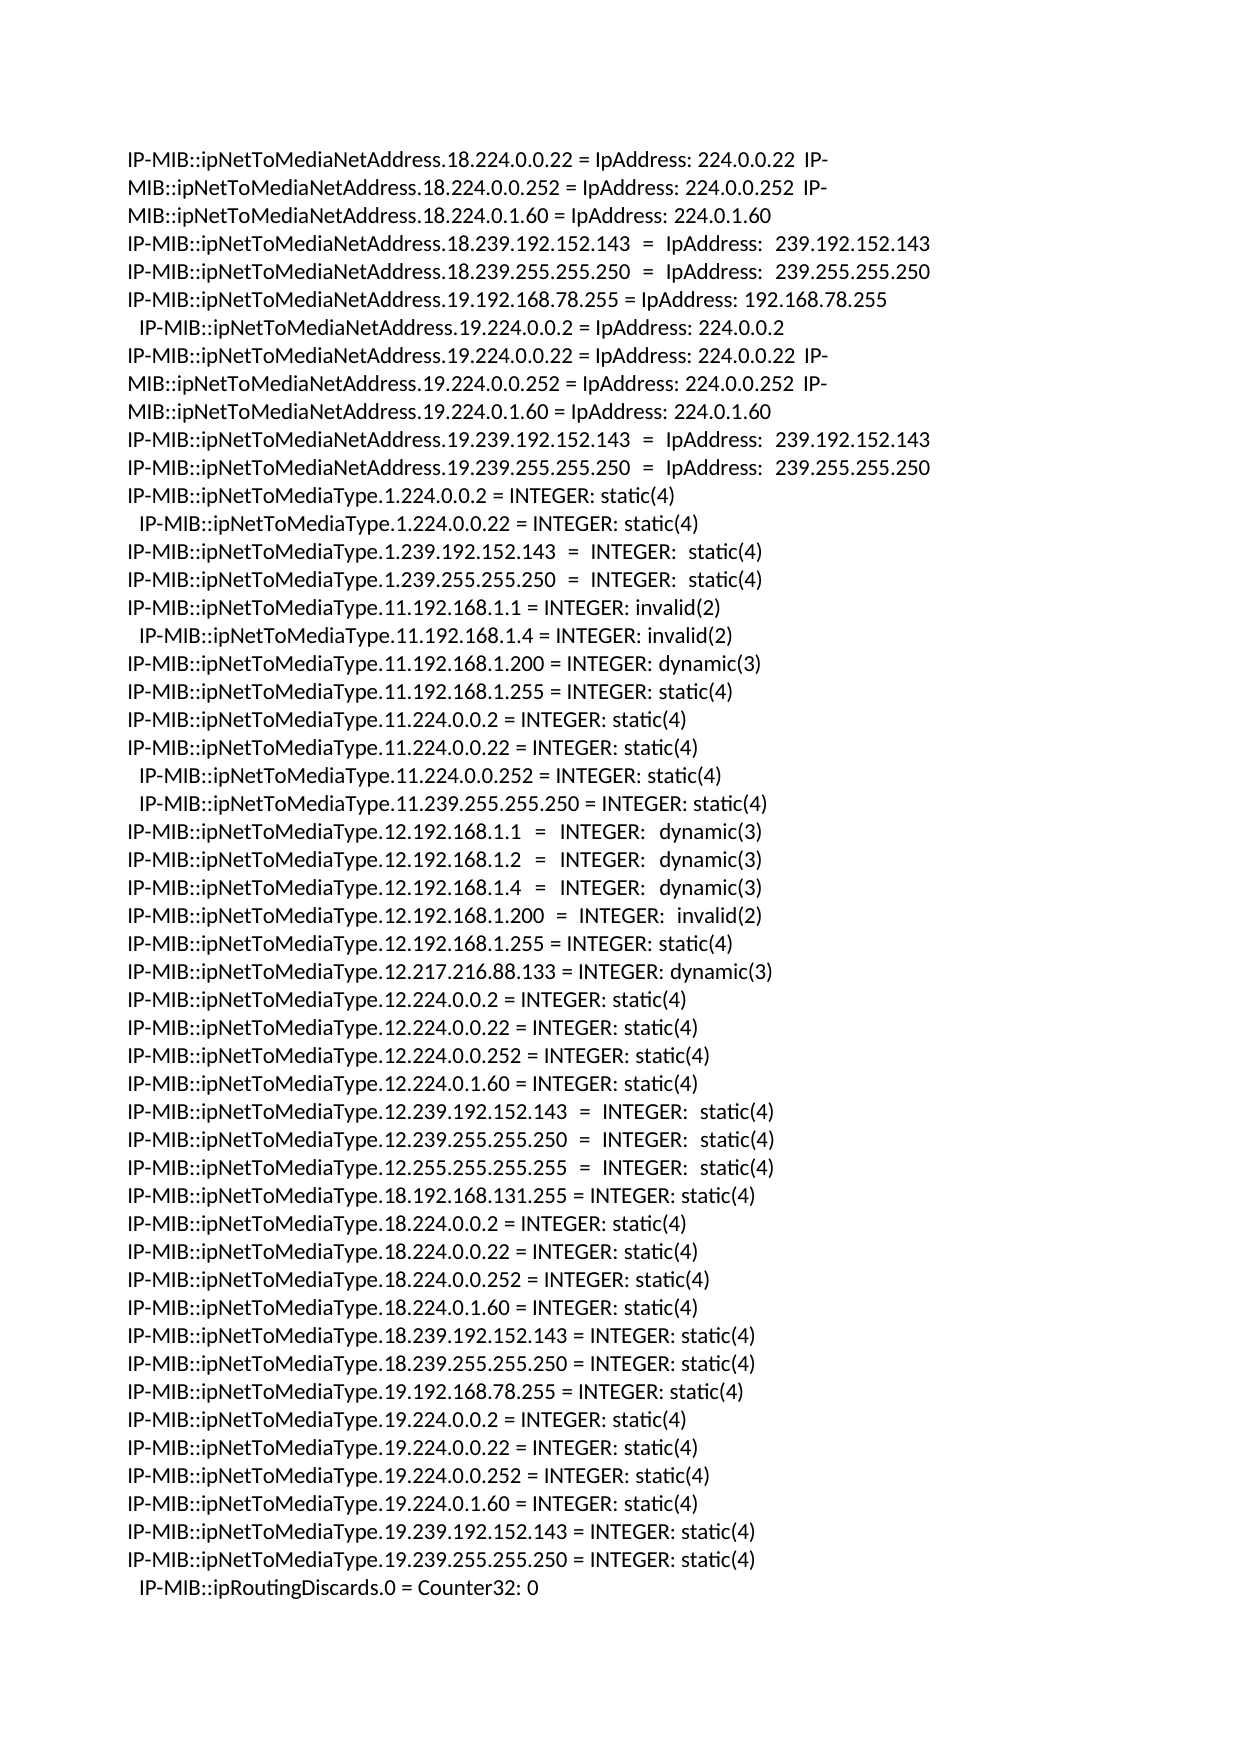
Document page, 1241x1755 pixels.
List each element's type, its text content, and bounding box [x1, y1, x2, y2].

text IP-MIB::ipNetToMediaType.12.217.216.88.133 = INTEGER: dynamic(3) IP-MIB::ipNetToMediaType.12.224.0.0.2 = INTEGER: static(4) [127, 957, 791, 1013]
text IP-MIB::ipNetToMediaNetAddress.18.224.0.0.22 = IpAddress: 224.0.0.22 IP-MIB::ipNetToMediaNetAddress.18.224.0.0.252 = IpAddress: 224.0.0.252 IP-MIB::ipNetToMediaNetAddress.18.224.0.1.60 = IpAddress: 224.0.1.60 [127, 145, 837, 229]
text IP-MIB::ipNetToMediaNetAddress.19.224.0.0.22 = IpAddress: 224.0.0.22 IP-MIB::ipNetToMediaNetAddress.19.224.0.0.252 = IpAddress: 224.0.0.252 IP-MIB::ipNetToMediaNetAddress.19.224.0.1.60 = IpAddress: 224.0.1.60 [127, 341, 837, 425]
text IP-MIB::ipNetToMediaType.11.192.168.1.4 = INTEGER: invalid(2) [139, 621, 1066, 649]
text IP-MIB::ipNetToMediaType.1.239.192.152.143 = INTEGER: static(4) IP-MIB::ipNetToMediaType.1.239.255.255.250 = INTEGER: static(4) IP-MIB::ipNetToMediaType.11.192.168.1.1 = INTEGER: invalid(2) [127, 537, 763, 621]
text IP-MIB::ipNetToMediaType.1.224.0.0.22 = INTEGER: static(4) [139, 509, 1066, 537]
text IP-MIB::ipNetToMediaType.18.224.0.0.2 = INTEGER: static(4) IP-MIB::ipNetToMediaType.18.224.0.0.22 = INTEGER: static(4) [127, 1209, 717, 1265]
text IP-MIB::ipNetToMediaType.19.224.0.0.22 = INTEGER: static(4) IP-MIB::ipNetToMediaType.19.224.0.0.252 = INTEGER: static(4) IP-MIB::ipNetToMediaType.19.224.0.1.60 = INTEGER: static(4) [127, 1433, 728, 1517]
text IP-MIB::ipNetToMediaType.18.239.192.152.143 = INTEGER: static(4) IP-MIB::ipNetToMediaType.18.239.255.255.250 = INTEGER: static(4) IP-MIB::ipNetToMediaType.19.192.168.78.255 = INTEGER: static(4) IP-MIB::ipNetToMediaType.19.224.0.0.2 = INTEGER: static(4) [127, 1321, 774, 1433]
text IP-MIB::ipNetToMediaType.12.239.192.152.143 = INTEGER: static(4) IP-MIB::ipNetToMediaType.12.239.255.255.250 = INTEGER: static(4) IP-MIB::ipNetToMediaType.12.255.255.255.255 = INTEGER: static(4) IP-MIB::ipNetToMediaType.18.192.168.131.255 = INTEGER: static(4) [127, 1097, 775, 1209]
text IP-MIB::ipNetToMediaNetAddress.18.239.192.152.143 = IpAddress: 239.192.152.143 IP-MIB::ipNetToMediaNetAddress.18.239.255.255.250 = IpAddress: 239.255.255.250 IP-MIB::ipNetToMediaNetAddress.19.192.168.78.255 = IpAddress: 192.168.78.255 [127, 229, 930, 313]
text IP-MIB::ipNetToMediaType.12.192.168.1.1 = INTEGER: dynamic(3) IP-MIB::ipNetToMediaType.12.192.168.1.2 = INTEGER: dynamic(3) IP-MIB::ipNetToMediaType.12.192.168.1.4 = INTEGER: dynamic(3) IP-MIB::ipNetToMediaType.12.192.168.1.200 = INTEGER: invalid(2) IP-MIB::ipNetToMediaType.12.192.168.1.255 = INTEGER: static(4) [127, 817, 763, 957]
text IP-MIB::ipNetToMediaNetAddress.19.239.192.152.143 = IpAddress: 239.192.152.143 IP-MIB::ipNetToMediaNetAddress.19.239.255.255.250 = IpAddress: 239.255.255.250 IP-MIB::ipNetToMediaType.1.224.0.0.2 = INTEGER: static(4) [127, 425, 930, 509]
text IP-MIB::ipNetToMediaType.12.224.0.0.22 = INTEGER: static(4) IP-MIB::ipNetToMediaType.12.224.0.0.252 = INTEGER: static(4) IP-MIB::ipNetToMediaType.12.224.0.1.60 = INTEGER: static(4) [127, 1013, 728, 1097]
text IP-MIB::ipNetToMediaType.11.224.0.0.2 = INTEGER: static(4) IP-MIB::ipNetToMediaType.11.224.0.0.22 = INTEGER: static(4) [127, 705, 716, 761]
text IP-MIB::ipNetToMediaType.11.239.255.255.250 = INTEGER: static(4) [139, 789, 1066, 817]
text IP-MIB::ipNetToMediaNetAddress.19.224.0.0.2 = IpAddress: 224.0.0.2 [139, 313, 1066, 341]
text IP-MIB::ipNetToMediaType.11.192.168.1.200 = INTEGER: dynamic(3) IP-MIB::ipNetToMediaType.11.192.168.1.255 = INTEGER: static(4) [127, 649, 780, 705]
text IP-MIB::ipRoutingDiscards.0 = Counter32: 0 [139, 1573, 1066, 1601]
text IP-MIB::ipNetToMediaType.11.224.0.0.252 = INTEGER: static(4) [139, 761, 1066, 789]
text IP-MIB::ipNetToMediaType.18.224.0.0.252 = INTEGER: static(4) IP-MIB::ipNetToMediaType.18.224.0.1.60 = INTEGER: static(4) [127, 1265, 728, 1321]
text IP-MIB::ipNetToMediaType.19.239.192.152.143 = INTEGER: static(4) IP-MIB::ipNetToMediaType.19.239.255.255.250 = INTEGER: static(4) [127, 1517, 774, 1573]
